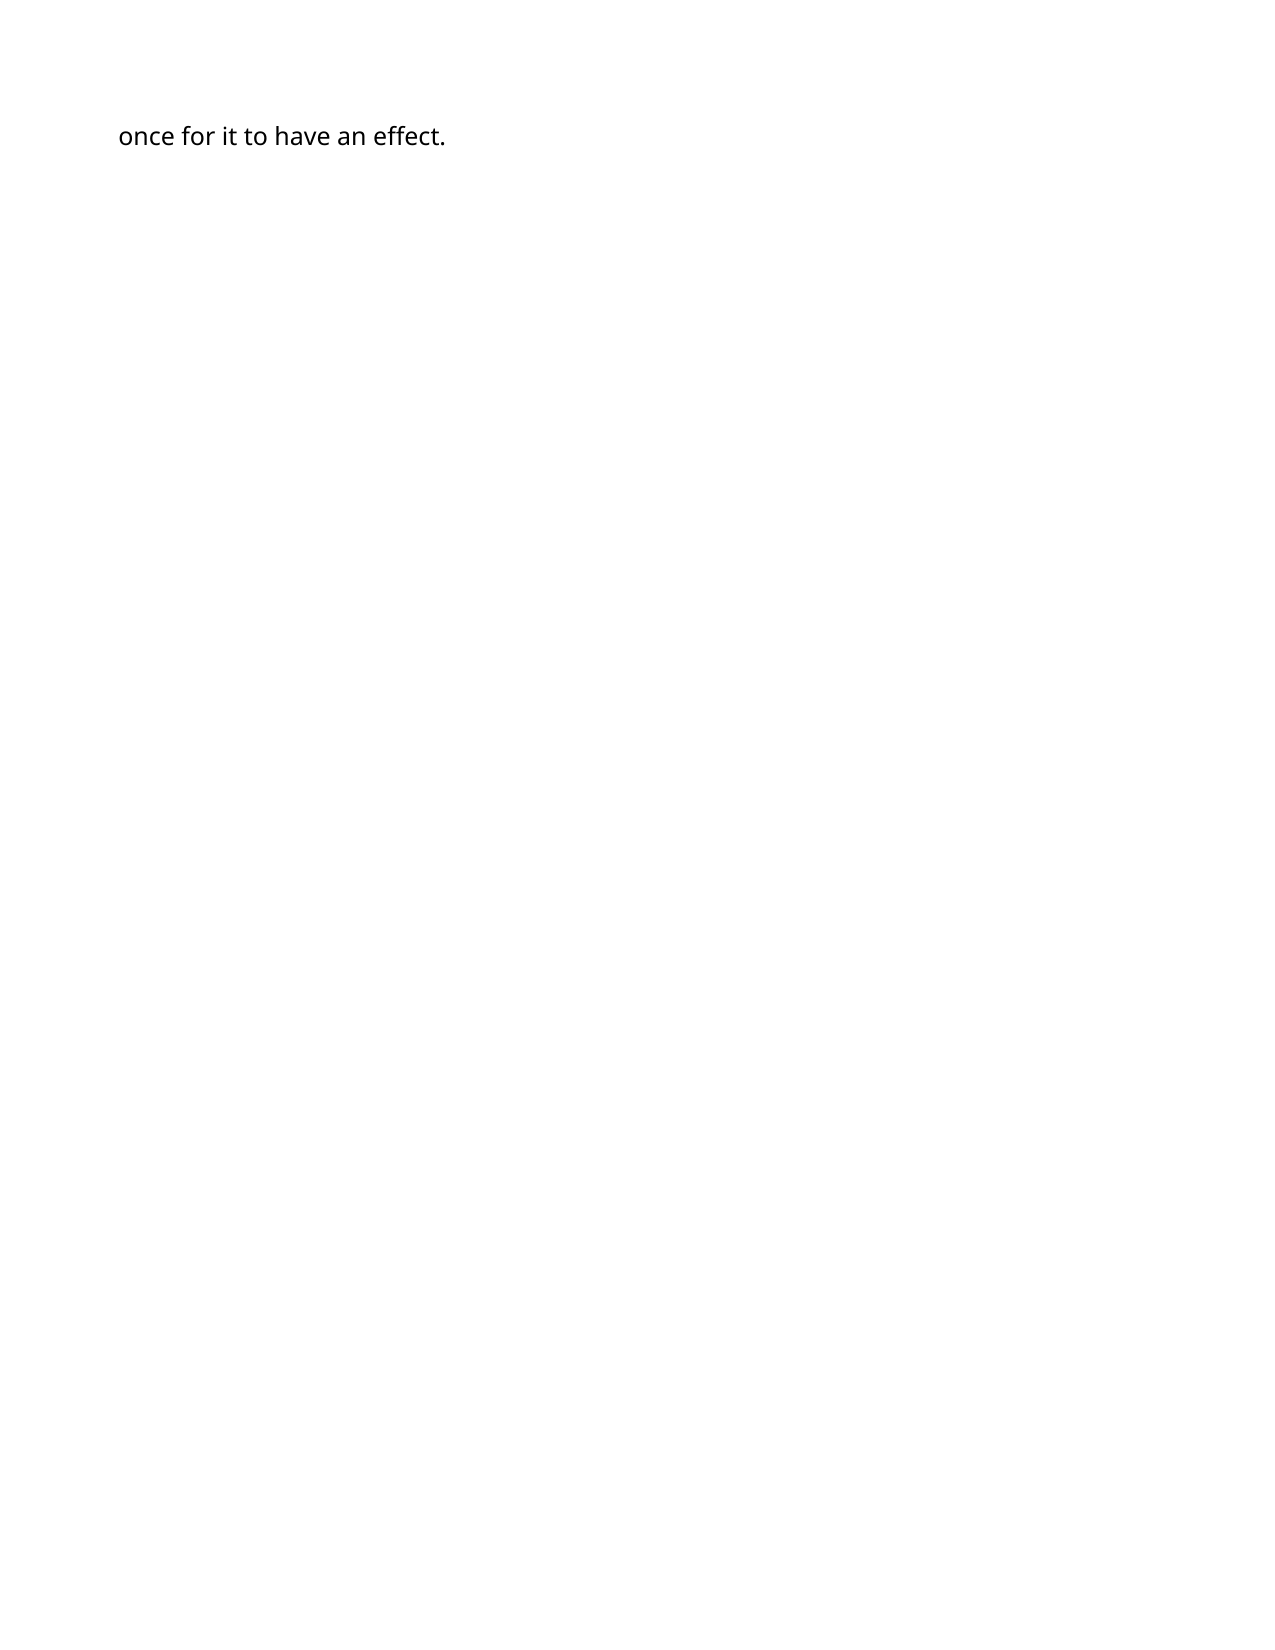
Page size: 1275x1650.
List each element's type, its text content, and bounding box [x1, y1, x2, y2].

text once for it to have an effect. [118, 118, 1157, 152]
